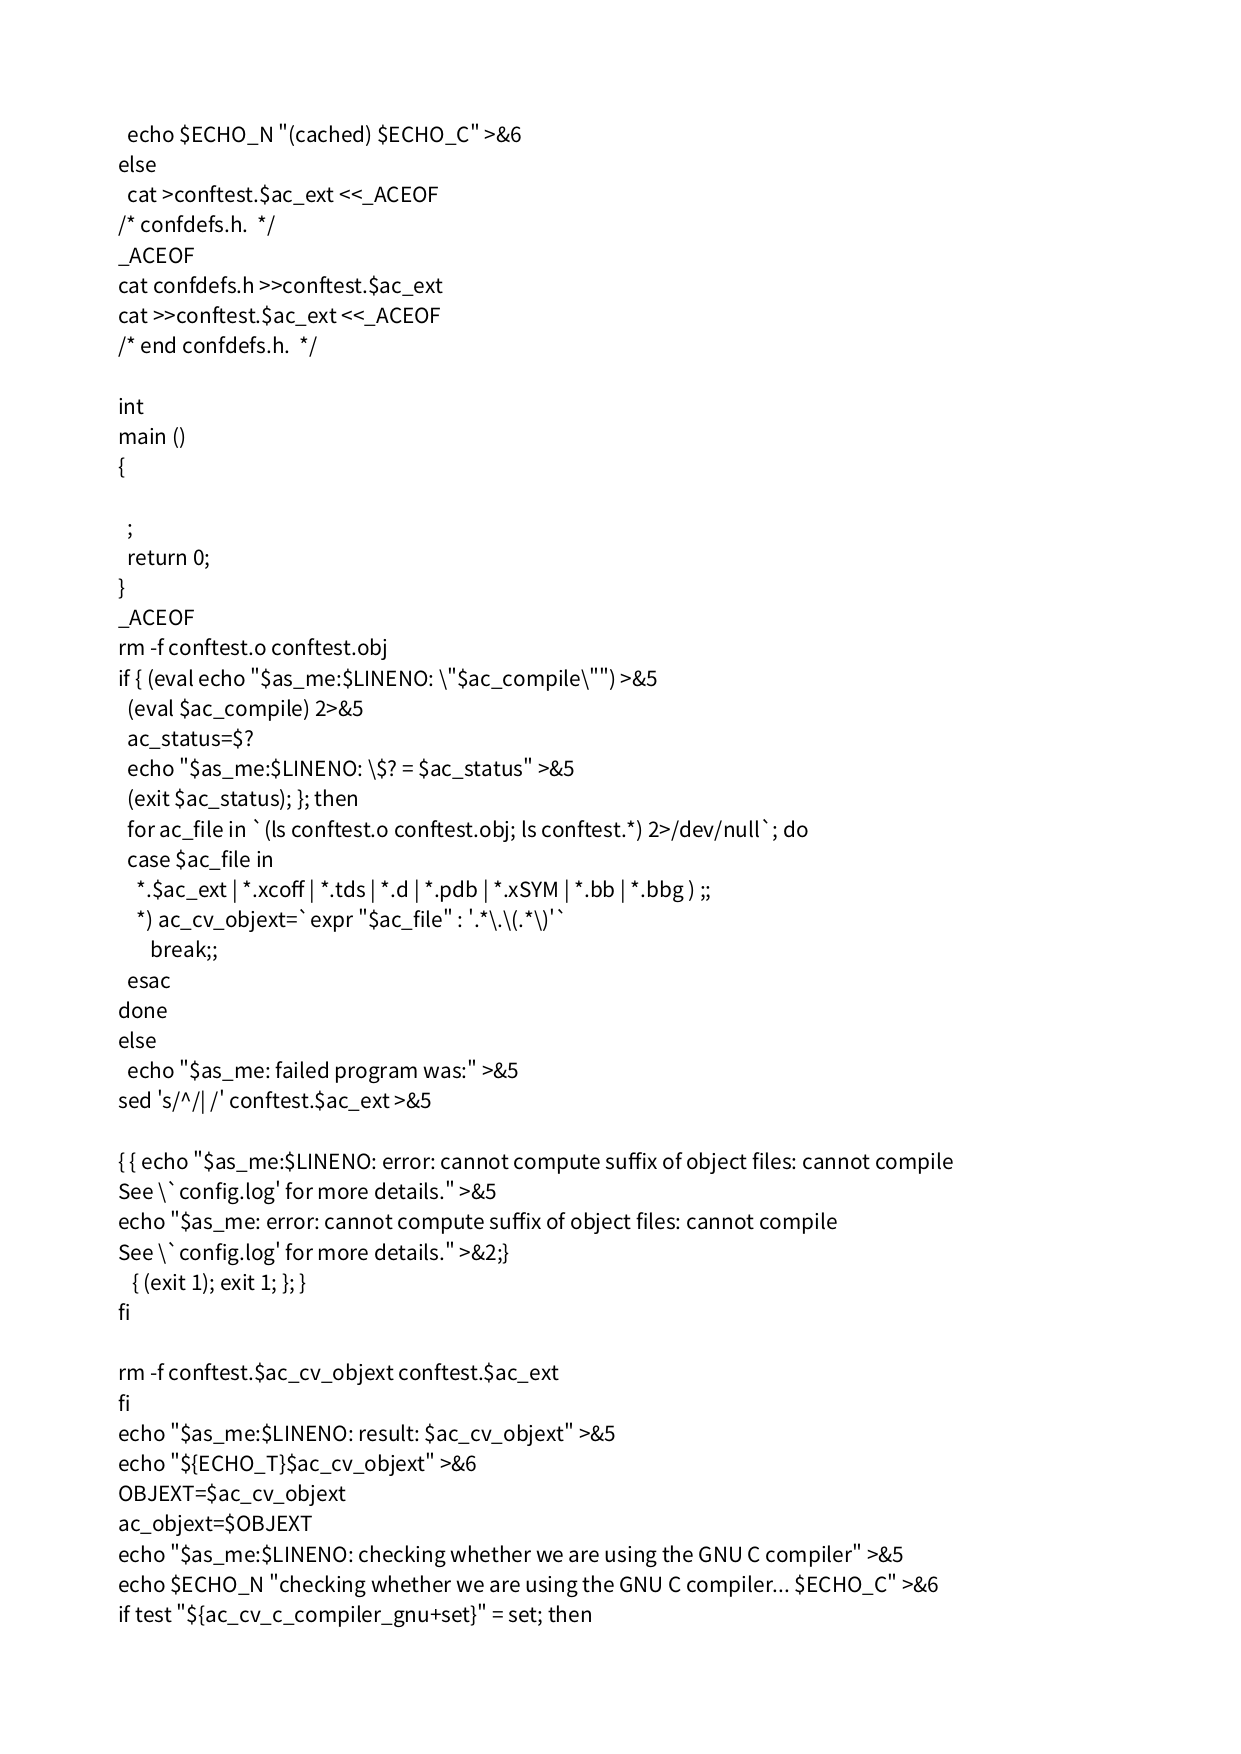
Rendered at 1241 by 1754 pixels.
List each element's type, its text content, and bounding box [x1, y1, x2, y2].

text (eval $ac_compile) 2>&5 [118, 692, 1122, 722]
text int [118, 390, 1122, 420]
text _ACEOF [118, 601, 1122, 632]
text return 0; [118, 541, 1122, 571]
text See \`config.log' for more details." >&5 [118, 1175, 1122, 1206]
text rm -f conftest.$ac_cv_objext conftest.$ac_ext [118, 1357, 1122, 1387]
text } [118, 571, 1122, 601]
text ac_status=$? [118, 722, 1122, 752]
text sed 's/^/| /' conftest.$ac_ext >&5 [118, 1085, 1122, 1115]
text { [118, 450, 1122, 481]
text else [118, 1024, 1122, 1054]
text ; [118, 511, 1122, 541]
text else [118, 148, 1122, 178]
text echo "${ECHO_T}$ac_cv_objext" >&6 [118, 1447, 1122, 1477]
text cat >>conftest.$ac_ext <<_ACEOF [118, 299, 1122, 329]
text /* confdefs.h. */ [118, 209, 1122, 239]
text /* end confdefs.h. */ [118, 329, 1122, 360]
text ac_objext=$OBJEXT [118, 1508, 1122, 1538]
text echo "$as_me:$LINENO: checking whether we are using the GNU C compiler" >&5 [118, 1538, 1122, 1568]
text main () [118, 420, 1122, 450]
text echo "$as_me:$LINENO: \$? = $ac_status" >&5 [118, 752, 1122, 783]
text case $ac_file in [118, 843, 1122, 873]
text echo $ECHO_N "(cached) $ECHO_C" >&6 [118, 118, 1122, 148]
text echo $ECHO_N "checking whether we are using the GNU C compiler... $ECHO_C" >&6 [118, 1568, 1122, 1598]
text esac [118, 964, 1122, 994]
text done [118, 994, 1122, 1024]
text { (exit 1); exit 1; }; } [118, 1266, 1122, 1296]
text { { echo "$as_me:$LINENO: error: cannot compute suffix of object files: cannot compile [118, 1145, 1122, 1175]
text fi [118, 1296, 1122, 1326]
text if { (eval echo "$as_me:$LINENO: \"$ac_compile\"") >&5 [118, 662, 1122, 692]
text fi [118, 1387, 1122, 1417]
text (exit $ac_status); }; then [118, 783, 1122, 813]
text echo "$as_me:$LINENO: result: $ac_cv_objext" >&5 [118, 1417, 1122, 1447]
text echo "$as_me: failed program was:" >&5 [118, 1054, 1122, 1085]
text *.$ac_ext | *.xcoff | *.tds | *.d | *.pdb | *.xSYM | *.bb | *.bbg ) ;; [118, 873, 1122, 903]
text echo "$as_me: error: cannot compute suffix of object files: cannot compile [118, 1206, 1122, 1236]
text cat confdefs.h >>conftest.$ac_ext [118, 269, 1122, 299]
text rm -f conftest.o conftest.obj [118, 632, 1122, 662]
text if test "${ac_cv_c_compiler_gnu+set}" = set; then [118, 1598, 1122, 1628]
text *) ac_cv_objext=`expr "$ac_file" : '.*\.\(.*\)'` [118, 903, 1122, 934]
text for ac_file in `(ls conftest.o conftest.obj; ls conftest.*) 2>/dev/null`; do [118, 813, 1122, 843]
text break;; [118, 934, 1122, 964]
text OBJEXT=$ac_cv_objext [118, 1477, 1122, 1508]
text _ACEOF [118, 239, 1122, 269]
text cat >conftest.$ac_ext <<_ACEOF [118, 178, 1122, 209]
text See \`config.log' for more details." >&2;} [118, 1236, 1122, 1266]
